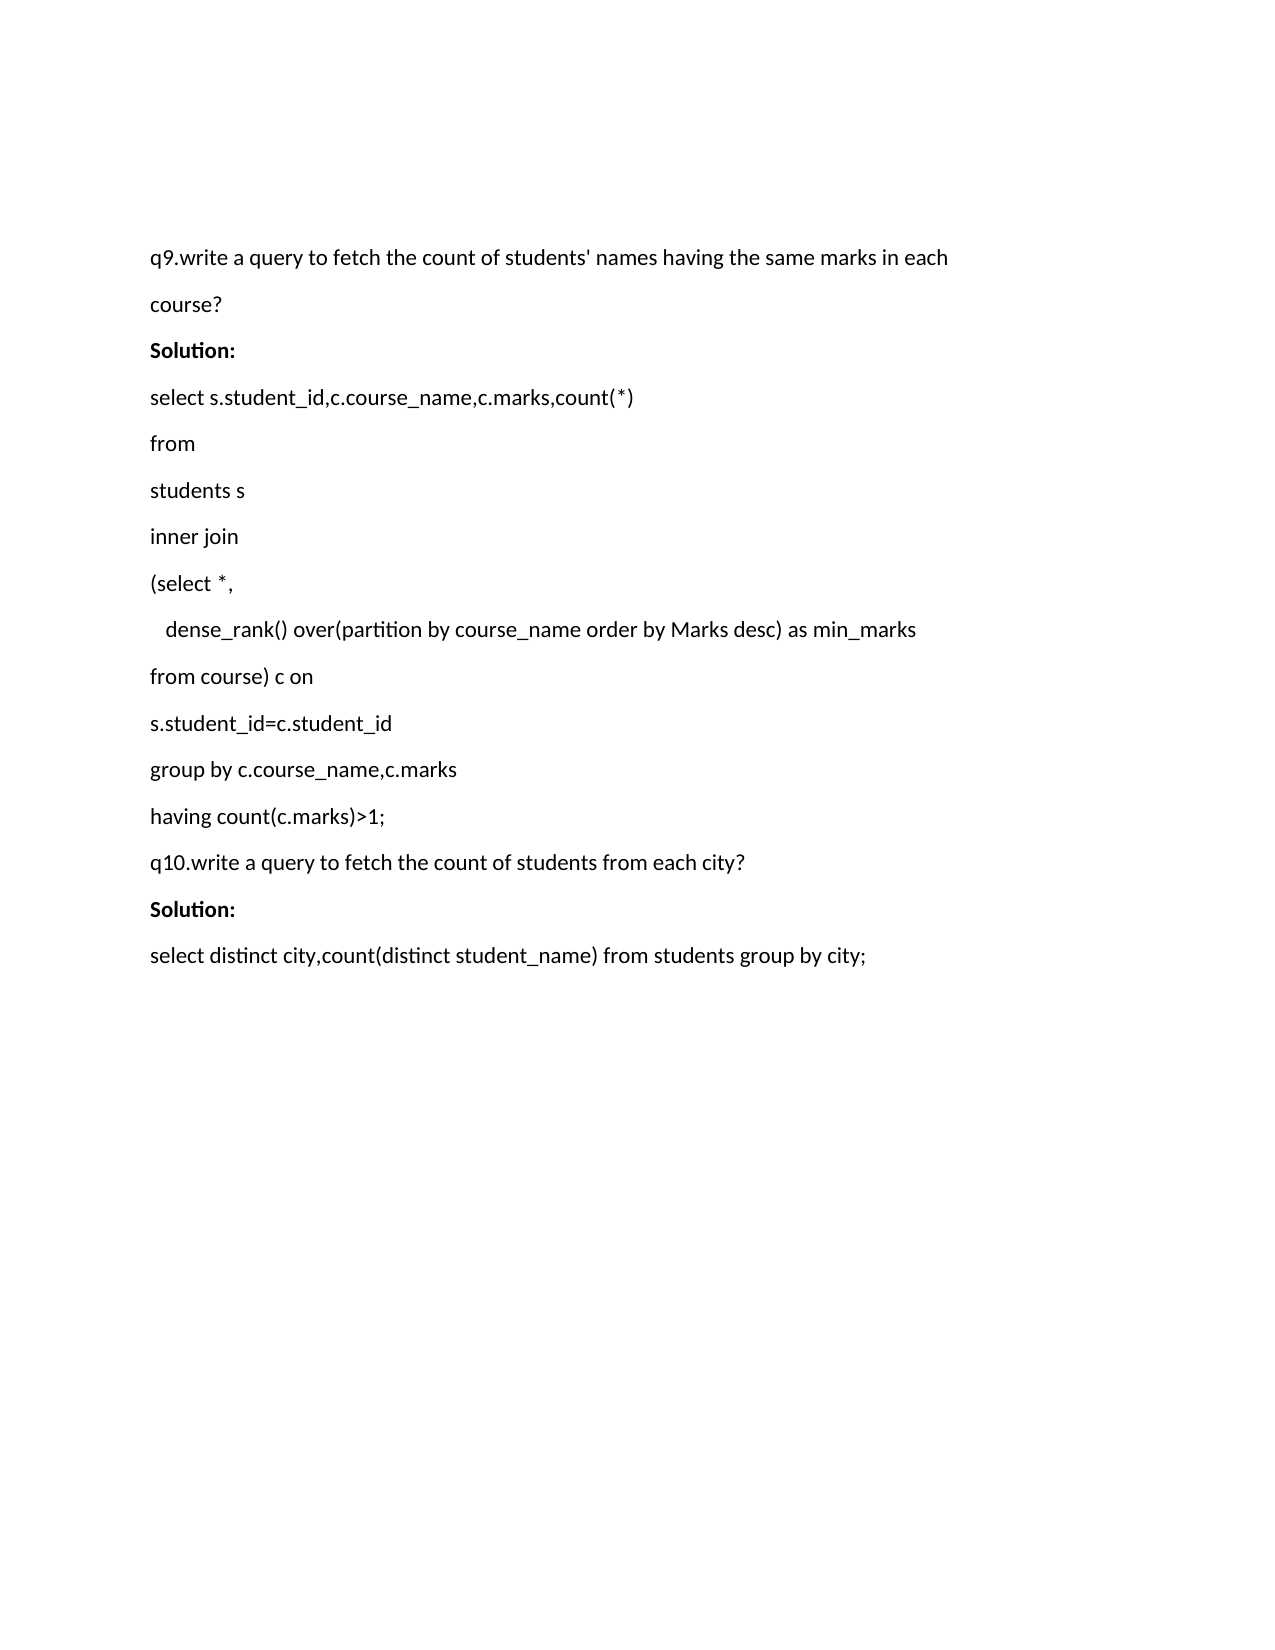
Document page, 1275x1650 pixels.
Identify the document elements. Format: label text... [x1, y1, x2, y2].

text group by c.course_name,c.marks [150, 755, 1125, 783]
text dense_rank() over(partition by course_name order by Marks desc) as min_marks [150, 616, 1125, 644]
text Solution: [150, 895, 1125, 923]
text (select *, [150, 569, 1125, 597]
text s.student_id=c.student_id [150, 709, 1125, 737]
text select distinct city,count(distinct student_name) from students group by city; [150, 942, 1125, 969]
text having count(c.marks)>1; [150, 802, 1125, 830]
text students s [150, 476, 1125, 504]
text select s.student_id,c.course_name,c.marks,count(*) [150, 383, 1125, 411]
text q10.write a query to fetch the count of students from each city? [150, 848, 1125, 876]
text from course) c on [150, 662, 1125, 690]
text Solution: [150, 336, 1125, 364]
text course? [150, 290, 1125, 318]
text q9.write a query to fetch the count of students' names having the same marks in each [150, 243, 1125, 271]
text from [150, 429, 1125, 457]
text inner join [150, 522, 1125, 551]
